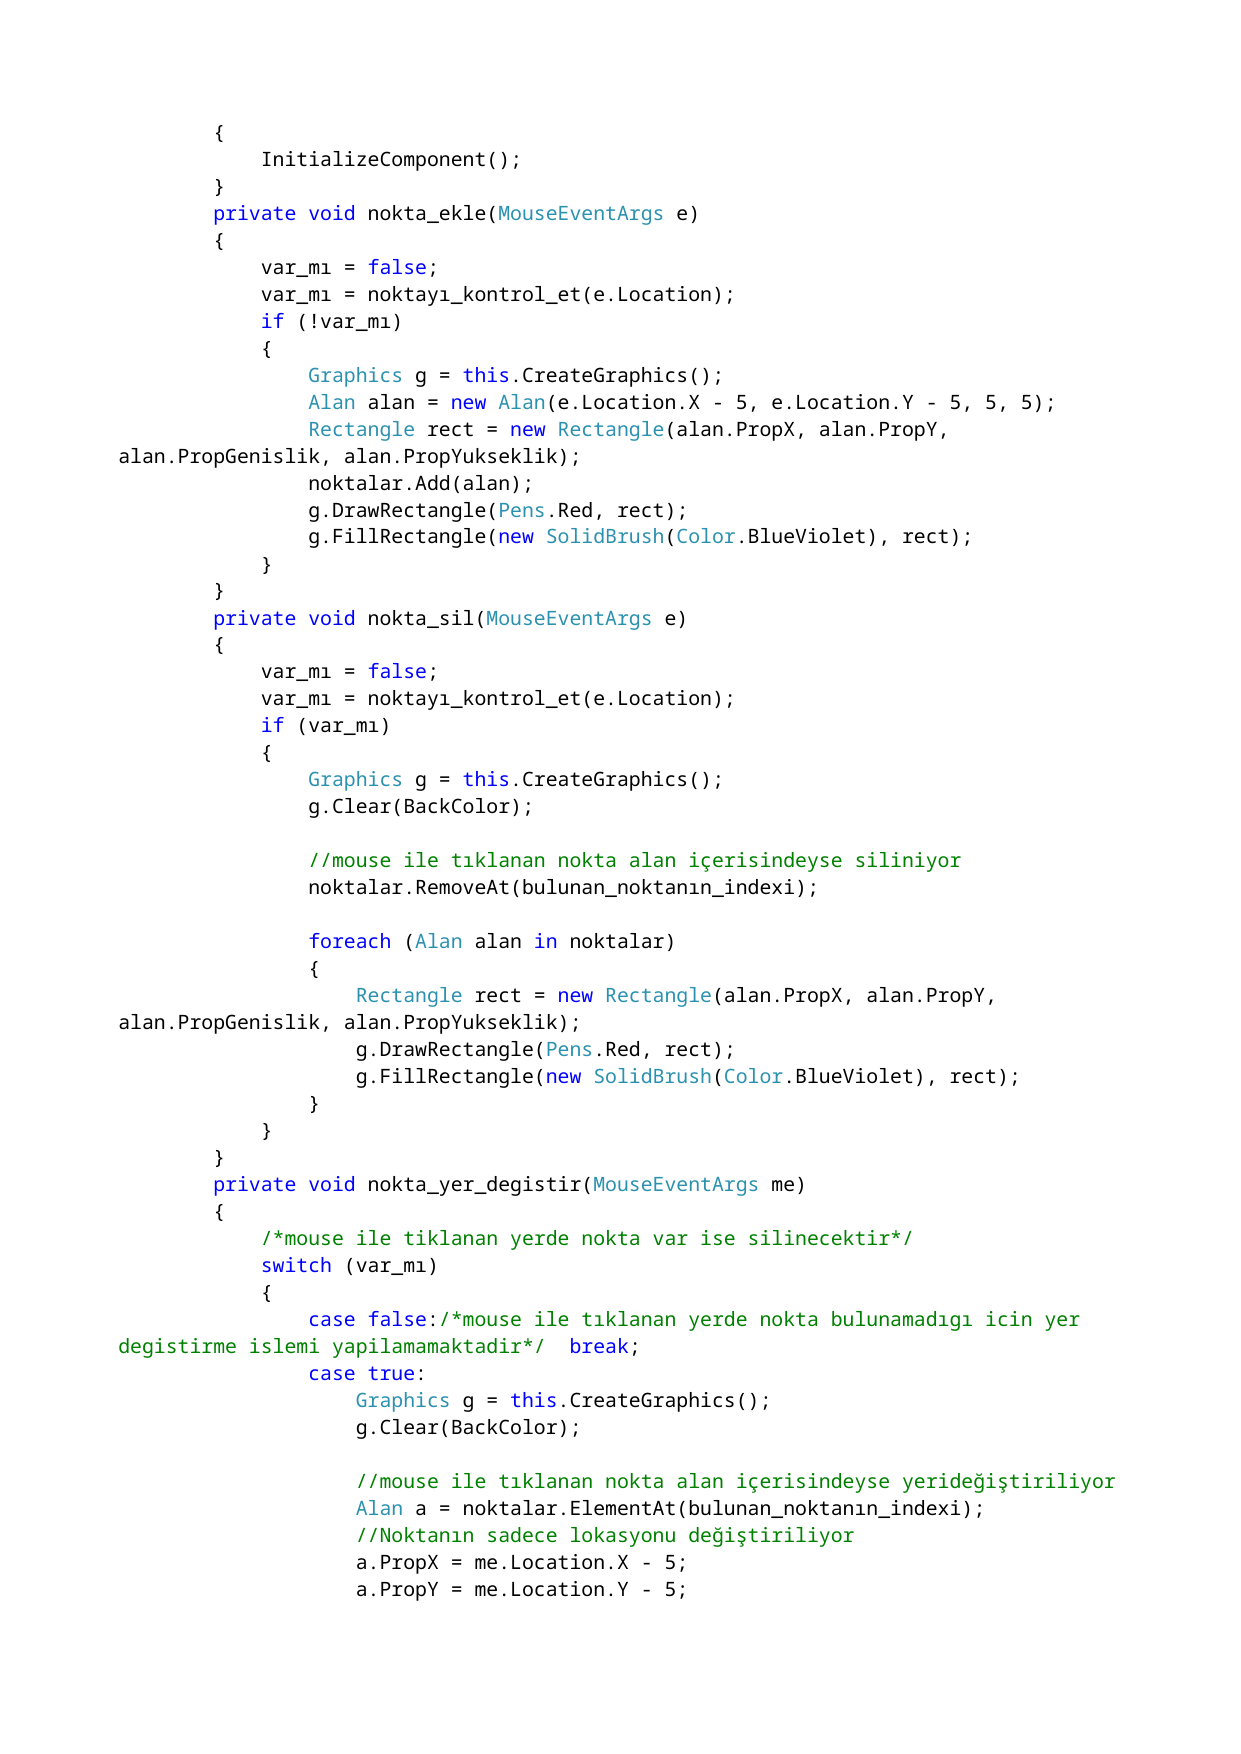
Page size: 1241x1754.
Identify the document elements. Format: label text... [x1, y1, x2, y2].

text if (var_mı) [118, 712, 1122, 739]
text switch (var_mı) [118, 1251, 1122, 1278]
text if (!var_mı) [118, 307, 1122, 334]
text var_mı = noktayı_kontrol_et(e.Location); [118, 685, 1122, 712]
text Graphics g = this.CreateGraphics(); [118, 361, 1122, 388]
text g.Clear(BackColor); [118, 793, 1122, 819]
text var_mı = false; [118, 658, 1122, 685]
text noktalar.RemoveAt(bulunan_noktanın_indexi); [118, 873, 1122, 901]
text case false:/*mouse ile tıklanan yerde nokta bulunamadıgı icin yer degistirme islemi yapilamamaktadir*/ break; [118, 1305, 1122, 1359]
text Graphics g = this.CreateGraphics(); [118, 1386, 1122, 1413]
text private void nokta_sil(MouseEventArgs e) [118, 604, 1122, 631]
text private void nokta_ekle(MouseEventArgs e) [118, 199, 1122, 226]
text //mouse ile tıklanan nokta alan içerisindeyse siliniyor [118, 847, 1122, 873]
text foreach (Alan alan in noktalar) [118, 927, 1122, 954]
text var_mı = false; [118, 253, 1122, 280]
text InitializeComponent(); [118, 145, 1122, 172]
text case true: [118, 1359, 1122, 1386]
text g.FillRectangle(new SolidBrush(Color.BlueViolet), rect); [118, 523, 1122, 550]
text { [118, 118, 1122, 145]
text { [118, 334, 1122, 361]
text g.DrawRectangle(Pens.Red, rect); [118, 496, 1122, 523]
text g.DrawRectangle(Pens.Red, rect); [118, 1035, 1122, 1062]
text } [118, 1089, 1122, 1116]
text { [118, 1278, 1122, 1305]
text //mouse ile tıklanan nokta alan içerisindeyse yerideğiştiriliyor [118, 1467, 1122, 1494]
text g.FillRectangle(new SolidBrush(Color.BlueViolet), rect); [118, 1062, 1122, 1089]
text /*mouse ile tiklanan yerde nokta var ise silinecektir*/ [118, 1224, 1122, 1251]
text { [118, 631, 1122, 658]
text g.Clear(BackColor); [118, 1413, 1122, 1440]
text } [118, 550, 1122, 577]
text } [118, 577, 1122, 604]
text } [118, 1116, 1122, 1143]
text var_mı = noktayı_kontrol_et(e.Location); [118, 280, 1122, 307]
text //Noktanın sadece lokasyonu değiştiriliyor [118, 1521, 1122, 1548]
text noktalar.Add(alan); [118, 469, 1122, 496]
text Alan a = noktalar.ElementAt(bulunan_noktanın_indexi); [118, 1494, 1122, 1521]
text { [118, 226, 1122, 253]
text a.PropX = me.Location.X - 5; [118, 1548, 1122, 1575]
text Rectangle rect = new Rectangle(alan.PropX, alan.PropY, alan.PropGenislik, alan.PropYukseklik); [118, 981, 1122, 1035]
text a.PropY = me.Location.Y - 5; [118, 1575, 1122, 1602]
text Alan alan = new Alan(e.Location.X - 5, e.Location.Y - 5, 5, 5); [118, 388, 1122, 415]
text } [118, 1143, 1122, 1170]
text { [118, 739, 1122, 766]
text } [118, 172, 1122, 199]
text Rectangle rect = new Rectangle(alan.PropX, alan.PropY, alan.PropGenislik, alan.PropYukseklik); [118, 415, 1122, 469]
text { [118, 1197, 1122, 1224]
text private void nokta_yer_degistir(MouseEventArgs me) [118, 1170, 1122, 1197]
text Graphics g = this.CreateGraphics(); [118, 766, 1122, 793]
text { [118, 954, 1122, 981]
